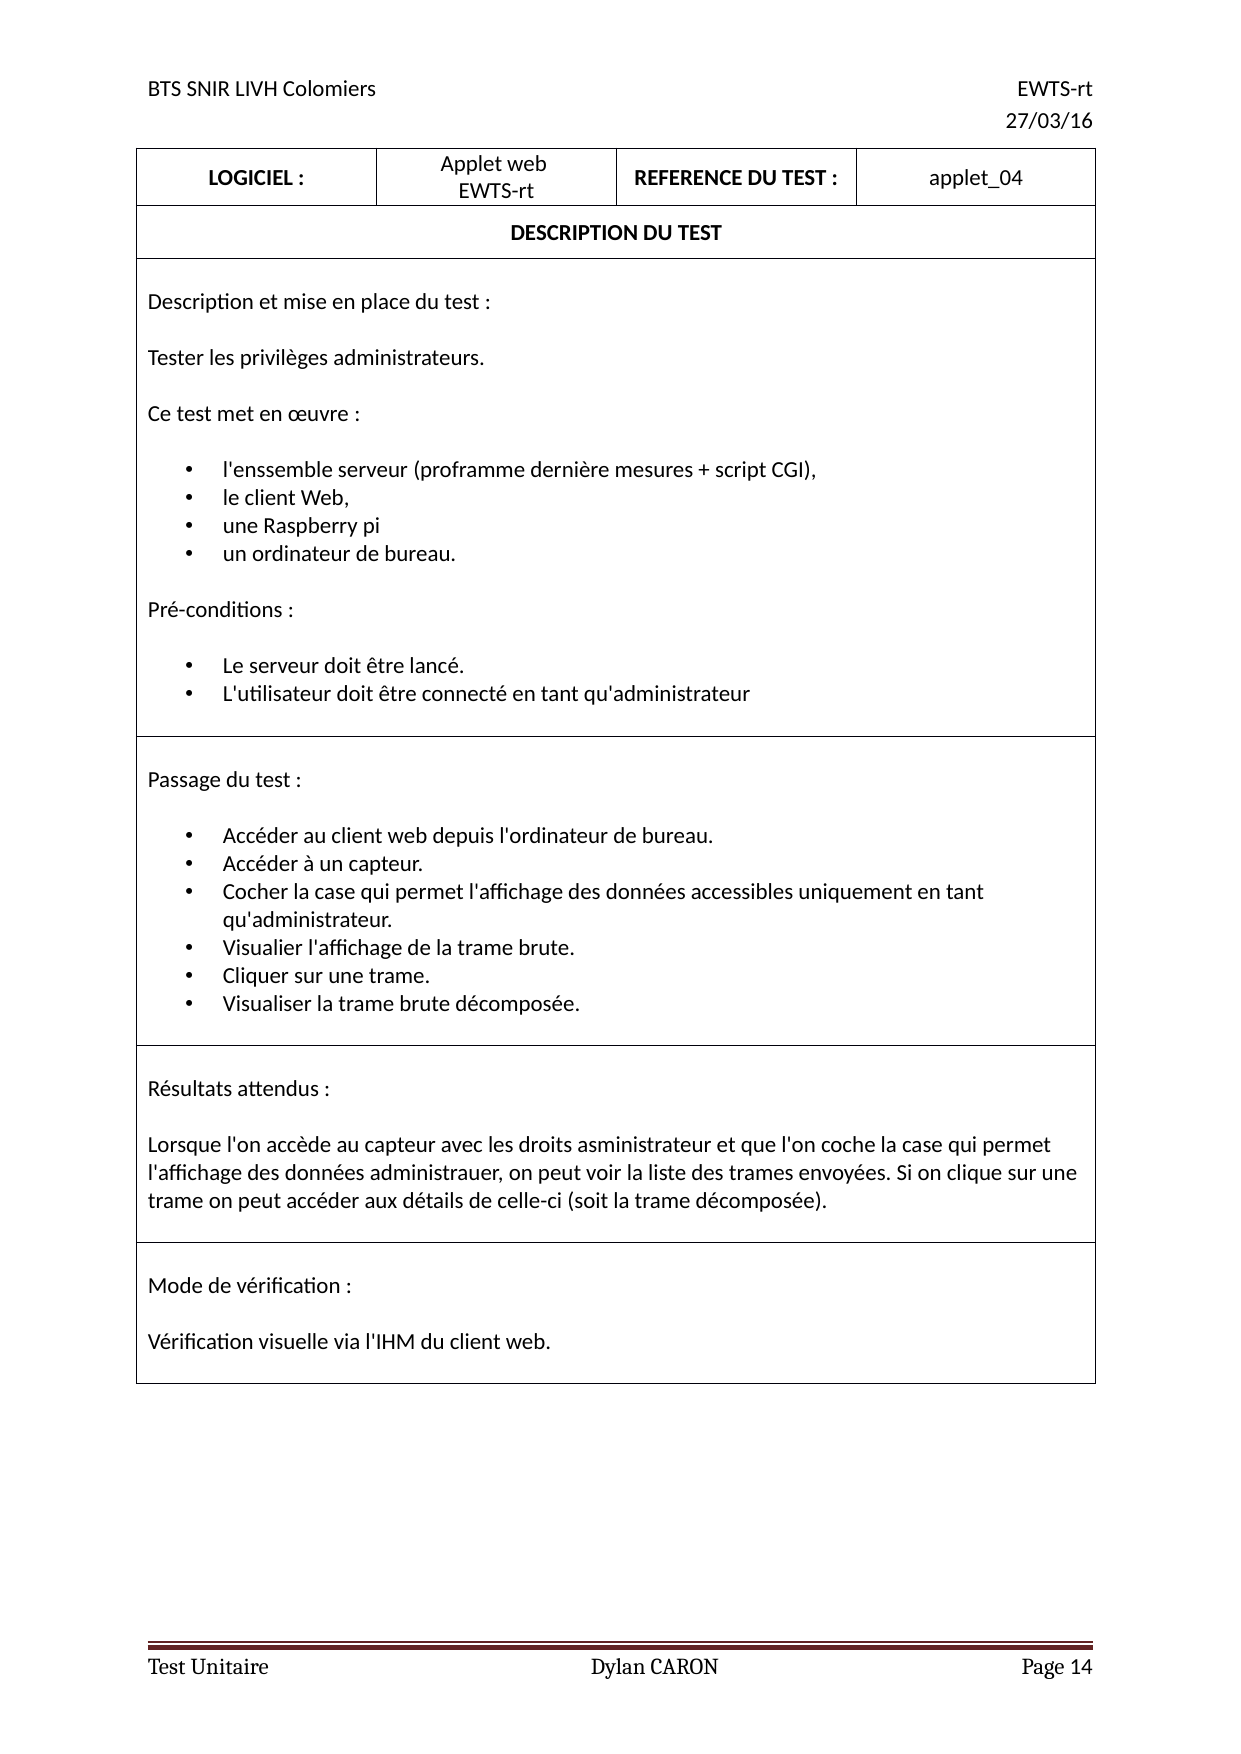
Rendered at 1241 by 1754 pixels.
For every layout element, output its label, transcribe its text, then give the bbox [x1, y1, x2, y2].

table_cell Passage du test : Accéder au client web depuis l'ordinateur de bureau. Accéder à un capteur. Cocher la case qui permet l'affichage des données accessibles uniquement en tant qu'administrateur. Visualier l'affichage de la trame brute. Cliquer sur une trame. Visualiser la trame brute décomposée. [137, 737, 1095, 1045]
table_header applet_04 [857, 149, 1095, 205]
table_cell Résultats attendus : Lorsque l'on accède au capteur avec les droits asministrateur et que l'on coche la case qui permet l'affichage des données administrauer, on peut voir la liste des trames envoyées. Si on clique sur une trame on peut accéder aux détails de celle-ci (soit la trame décomposée). [137, 1046, 1095, 1242]
table_header Applet web EWTS-rt [377, 149, 616, 205]
table_header LOGICIEL : [137, 149, 376, 205]
table_header REFERENCE DU TEST : [617, 149, 856, 205]
table_cell DESCRIPTION DU TEST [137, 206, 1095, 258]
table_cell Description et mise en place du test : Tester les privilèges administrateurs. Ce test met en œuvre : l'enssemble serveur (proframme dernière mesures + script CGI), le client Web, une Raspberry pi un ordinateur de bureau. Pré-conditions : Le serveur doit être lancé. L'utilisateur doit être connecté en tant qu'administrateur [137, 259, 1095, 736]
table_cell Mode de vérification : Vérification visuelle via l'IHM du client web. [137, 1243, 1095, 1383]
